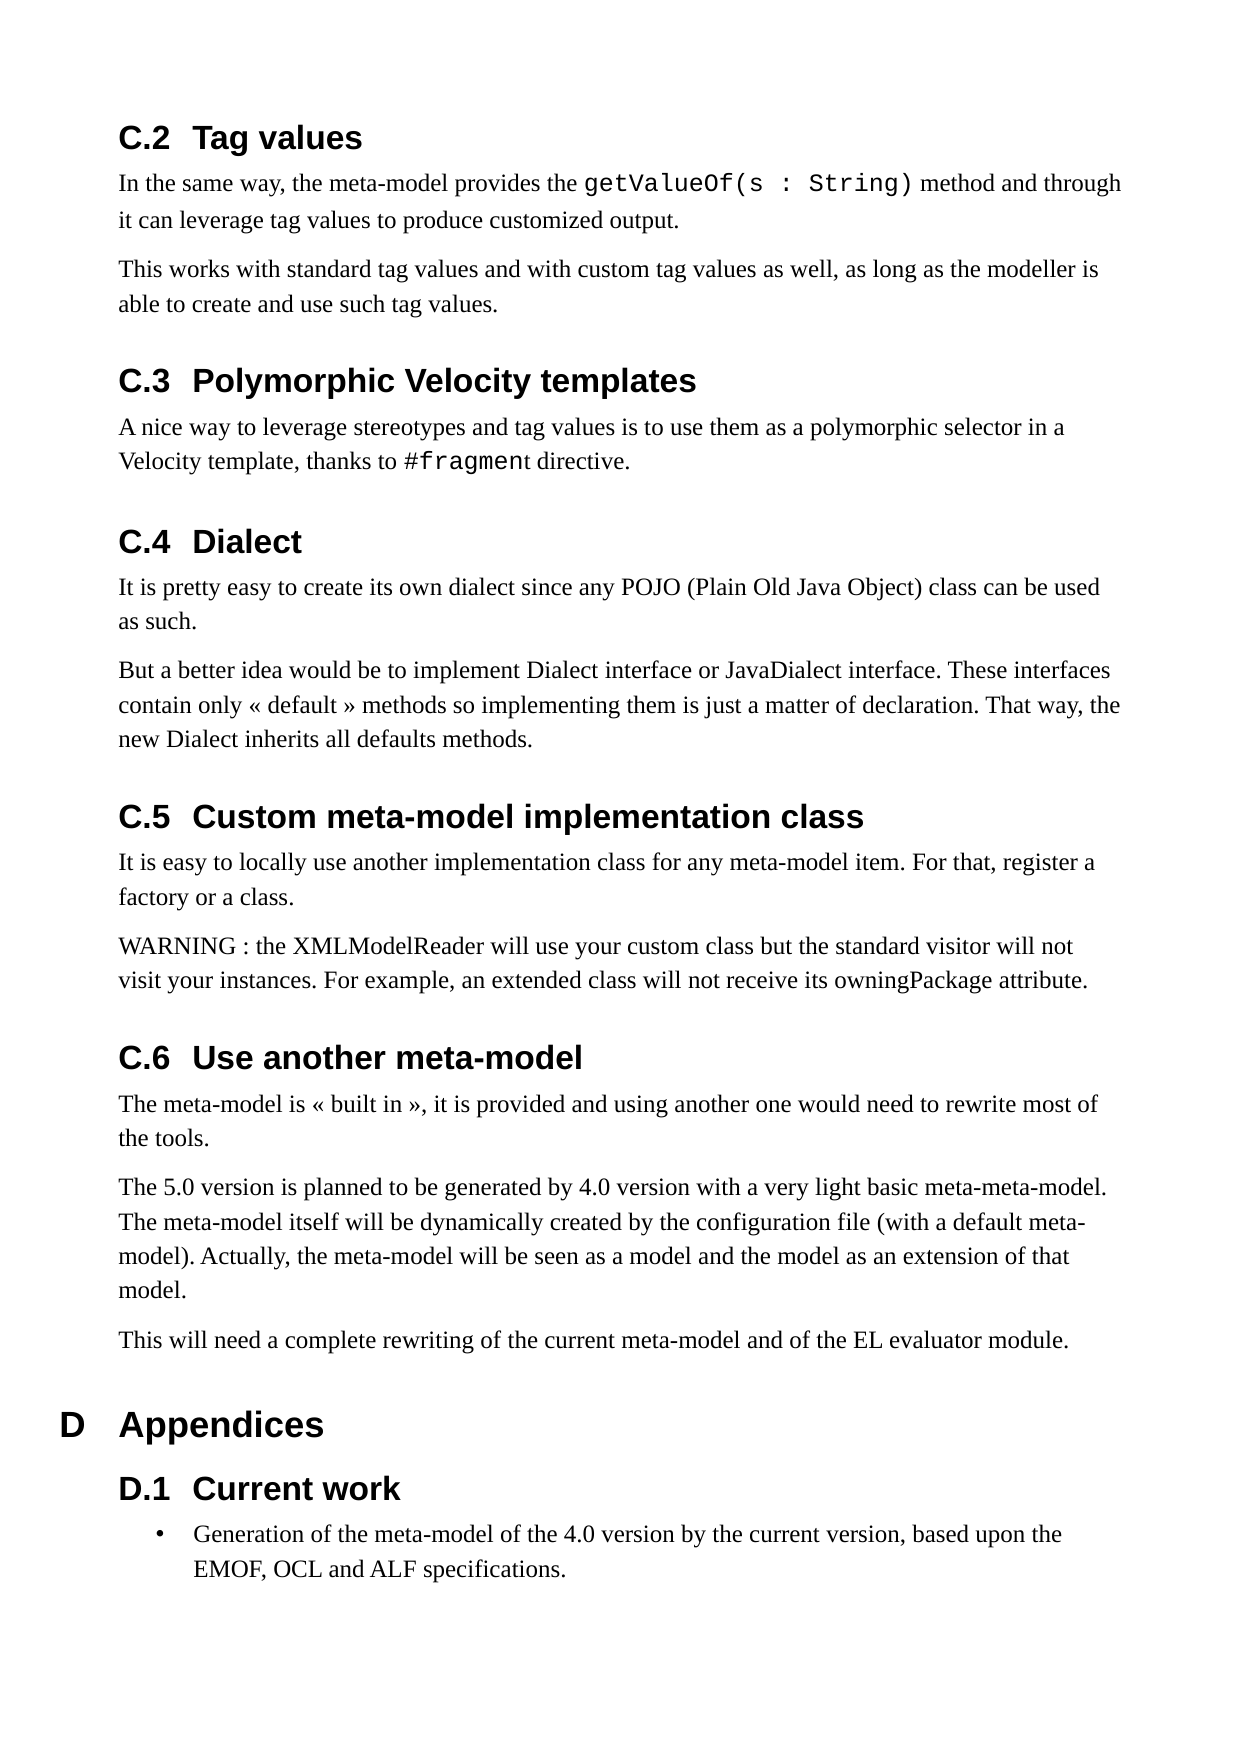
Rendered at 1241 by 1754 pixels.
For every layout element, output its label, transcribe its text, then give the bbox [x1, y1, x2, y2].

subtitle Dialect [118, 521, 1122, 560]
text The meta-model is « built in », it is provided and using another one would need to rewrite most of the tools. [118, 1089, 1122, 1152]
subtitle Current work [118, 1469, 1122, 1507]
text The 5.0 version is planned to be generated by 4.0 version with a very light basic meta-meta-model. The meta-model itself will be dynamically created by the configuration file (with a default meta-model). Actually, the meta-model will be seen as a model and the model as an extension of that model. [118, 1172, 1122, 1304]
text WARNING : the XMLModelReader will use your custom class but the standard visitor will not visit your instances. For example, an extended class will not receive its owningPackage attribute. [118, 931, 1122, 994]
text This will need a complete rewriting of the current meta-model and of the EL evaluator module. [118, 1325, 1122, 1353]
text But a better idea would be to implement Dialect interface or JavaDialect interface. These interfaces contain only « default » methods so implementing them is just a matter of declaration. That way, the new Dialect inherits all defaults methods. [118, 655, 1122, 753]
text In the same way, the meta-model provides the getValueOf(s : String) method and through it can leverage tag values to produce customized output. [118, 168, 1122, 234]
text This works with standard tag values and with custom tag values as well, as long as the modeller is able to create and use such tag values. [118, 254, 1122, 317]
text It is easy to locally use another implementation class for any meta-model item. For that, register a factory or a class. [118, 847, 1122, 911]
subtitle Polymorphic Velocity templates [118, 361, 1122, 400]
subtitle Tag values [118, 118, 1122, 157]
subtitle Appendices [59, 1403, 1122, 1445]
list Generation of the meta-model of the 4.0 version by the current version, based upon the EMOF, OCL and ALF specifications. [156, 1519, 1122, 1582]
text A nice way to leverage stereotypes and tag values is to use them as a polymorphic selector in a Velocity template, thanks to #fragment directive. [118, 412, 1122, 477]
subtitle Custom meta-model implementation class [118, 797, 1122, 836]
subtitle Use another meta-model [118, 1038, 1122, 1077]
text It is pretty easy to create its own dialect since any POJO (Plain Old Java Object) class can be used as such. [118, 572, 1122, 635]
